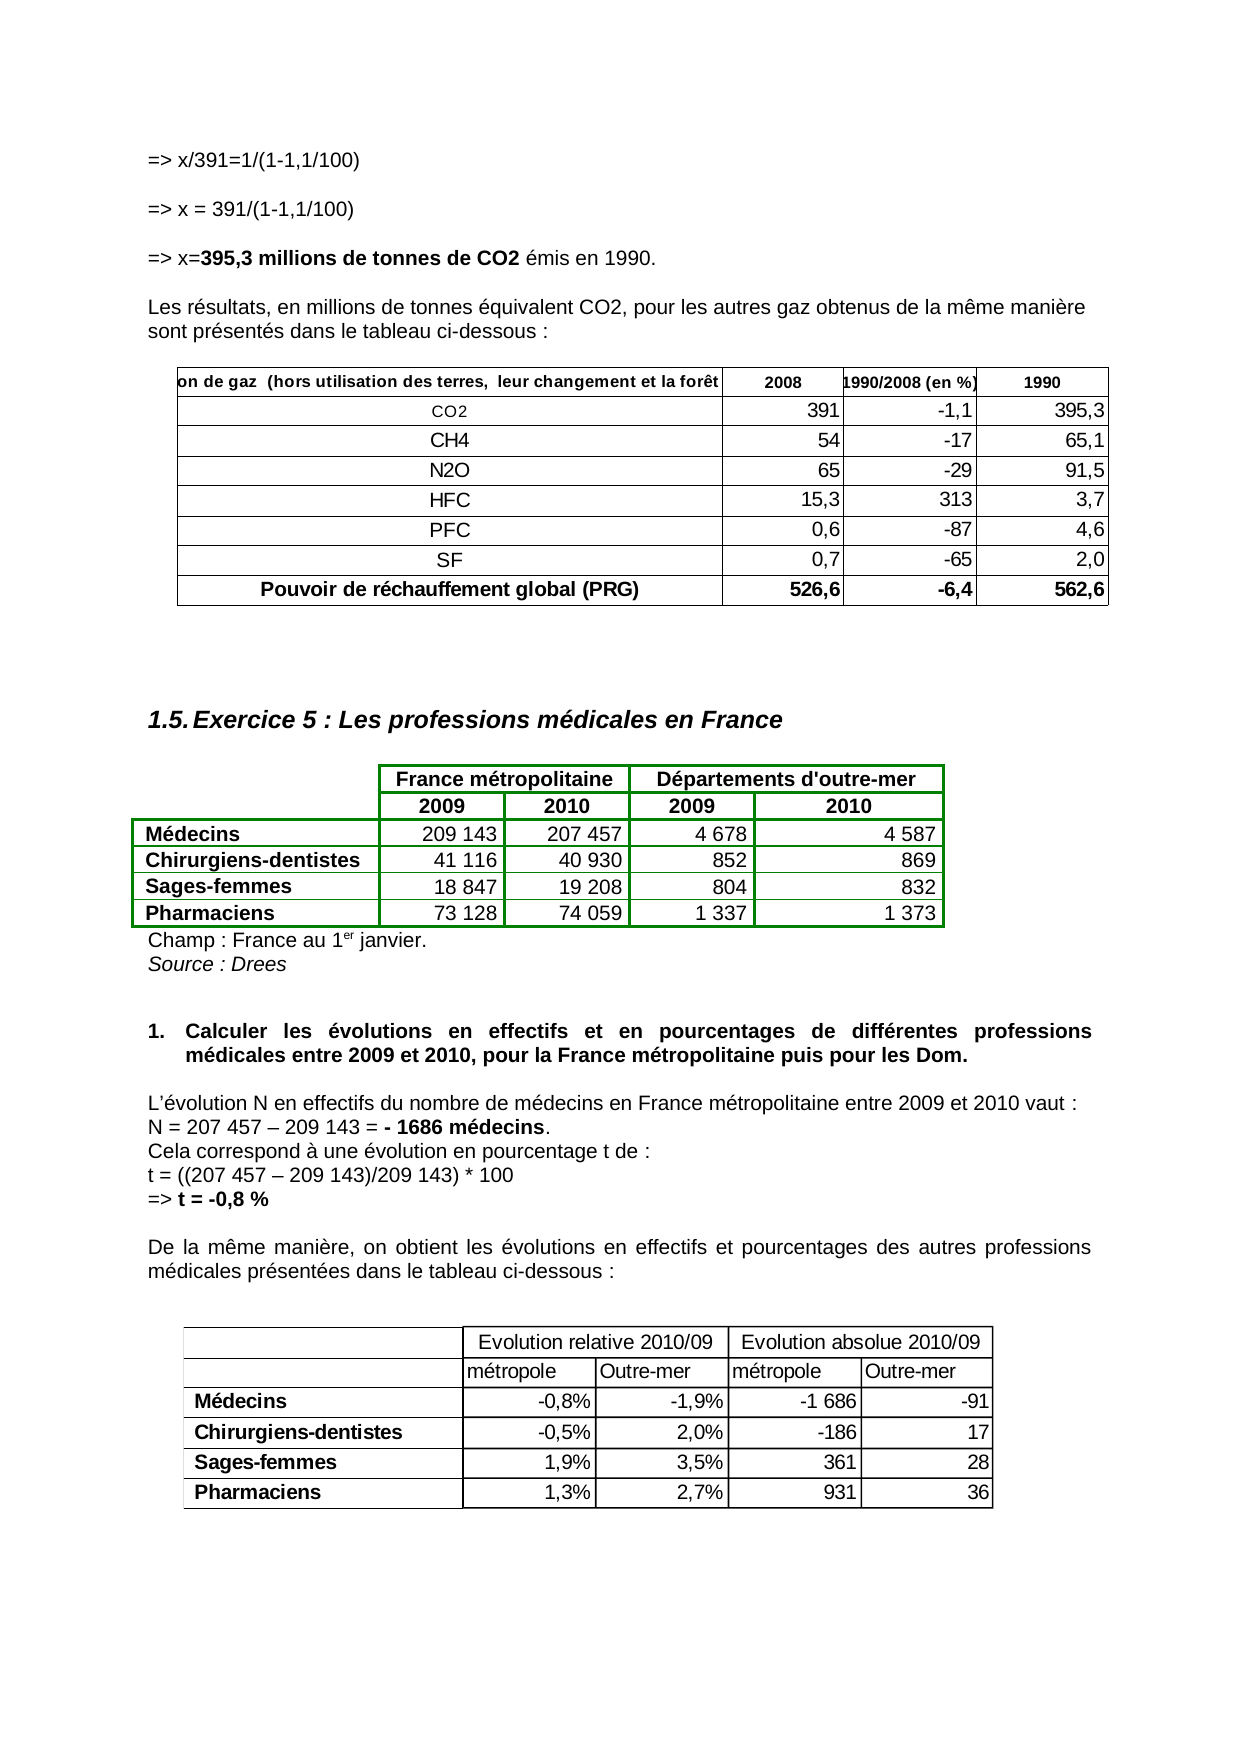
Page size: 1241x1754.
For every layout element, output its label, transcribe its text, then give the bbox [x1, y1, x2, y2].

table_cell 19 208 [506, 873, 628, 898]
table_cell 74 059 [506, 900, 628, 925]
subtitle Exercice 5 : Les professions médicales en France [148, 705, 1093, 734]
table_cell 207 457 [506, 821, 628, 845]
table_cell 2009 [381, 794, 503, 818]
text Source : Drees [148, 952, 1093, 976]
text De la même manière, on obtient les évolutions en effectifs et pourcentages des autres professions médicales présentées dans le tableau ci-dessous : [148, 1235, 1093, 1283]
table_cell 4 678 [631, 821, 753, 845]
text Champ : France au 1er janvier. [148, 928, 1093, 952]
table_cell 18 847 [381, 873, 503, 898]
table_header Départements d'outre-mer [631, 767, 942, 791]
text => x=395,3 millions de tonnes de CO2 émis en 1990. [148, 246, 1093, 269]
table_header [132, 764, 378, 791]
table_cell 2010 [756, 794, 942, 818]
text Cela correspond à une évolution en pourcentage t de : [148, 1139, 1093, 1163]
text Les résultats, en millions de tonnes équivalent CO2, pour les autres gaz obtenus de la même manière sont présentés dans le tableau ci-dessous : [148, 294, 1093, 342]
table_cell Médecins [134, 821, 378, 845]
text => x = 391/(1-1,1/100) [148, 197, 1093, 221]
table_cell 1 373 [756, 900, 942, 925]
table_cell Chirurgiens-dentistes [134, 847, 378, 872]
table_cell 832 [756, 873, 942, 898]
table_header France métropolitaine [381, 767, 628, 791]
text t = ((207 457 – 209 143)/209 143) * 100 [148, 1163, 1093, 1187]
table_cell 41 116 [381, 847, 503, 872]
list Calculer les évolutions en effectifs et en pourcentages de différentes professions médicales entre 2009 et 2010, pour la France métropolitaine puis pour les Dom. [148, 1019, 1093, 1067]
table_cell 804 [631, 873, 753, 898]
table_cell 2009 [631, 794, 753, 818]
text L’évolution N en effectifs du nombre de médecins en France métropolitaine entre 2009 et 2010 vaut : [148, 1091, 1093, 1115]
table_cell 869 [756, 847, 942, 872]
table_cell 73 128 [381, 900, 503, 925]
table_cell 2010 [506, 794, 628, 818]
table_cell 209 143 [381, 821, 503, 845]
table_cell Pharmaciens [134, 900, 378, 925]
text N = 207 457 – 209 143 = - 1686 médecins. [148, 1115, 1093, 1139]
table_cell 852 [631, 847, 753, 872]
table_cell [132, 791, 378, 818]
text => t = -0,8 % [148, 1187, 1093, 1211]
table_cell Sages-femmes [134, 873, 378, 898]
table_cell 4 587 [756, 821, 942, 845]
table_cell 40 930 [506, 847, 628, 872]
table_cell 1 337 [631, 900, 753, 925]
text => x/391=1/(1-1,1/100) [148, 148, 1093, 172]
